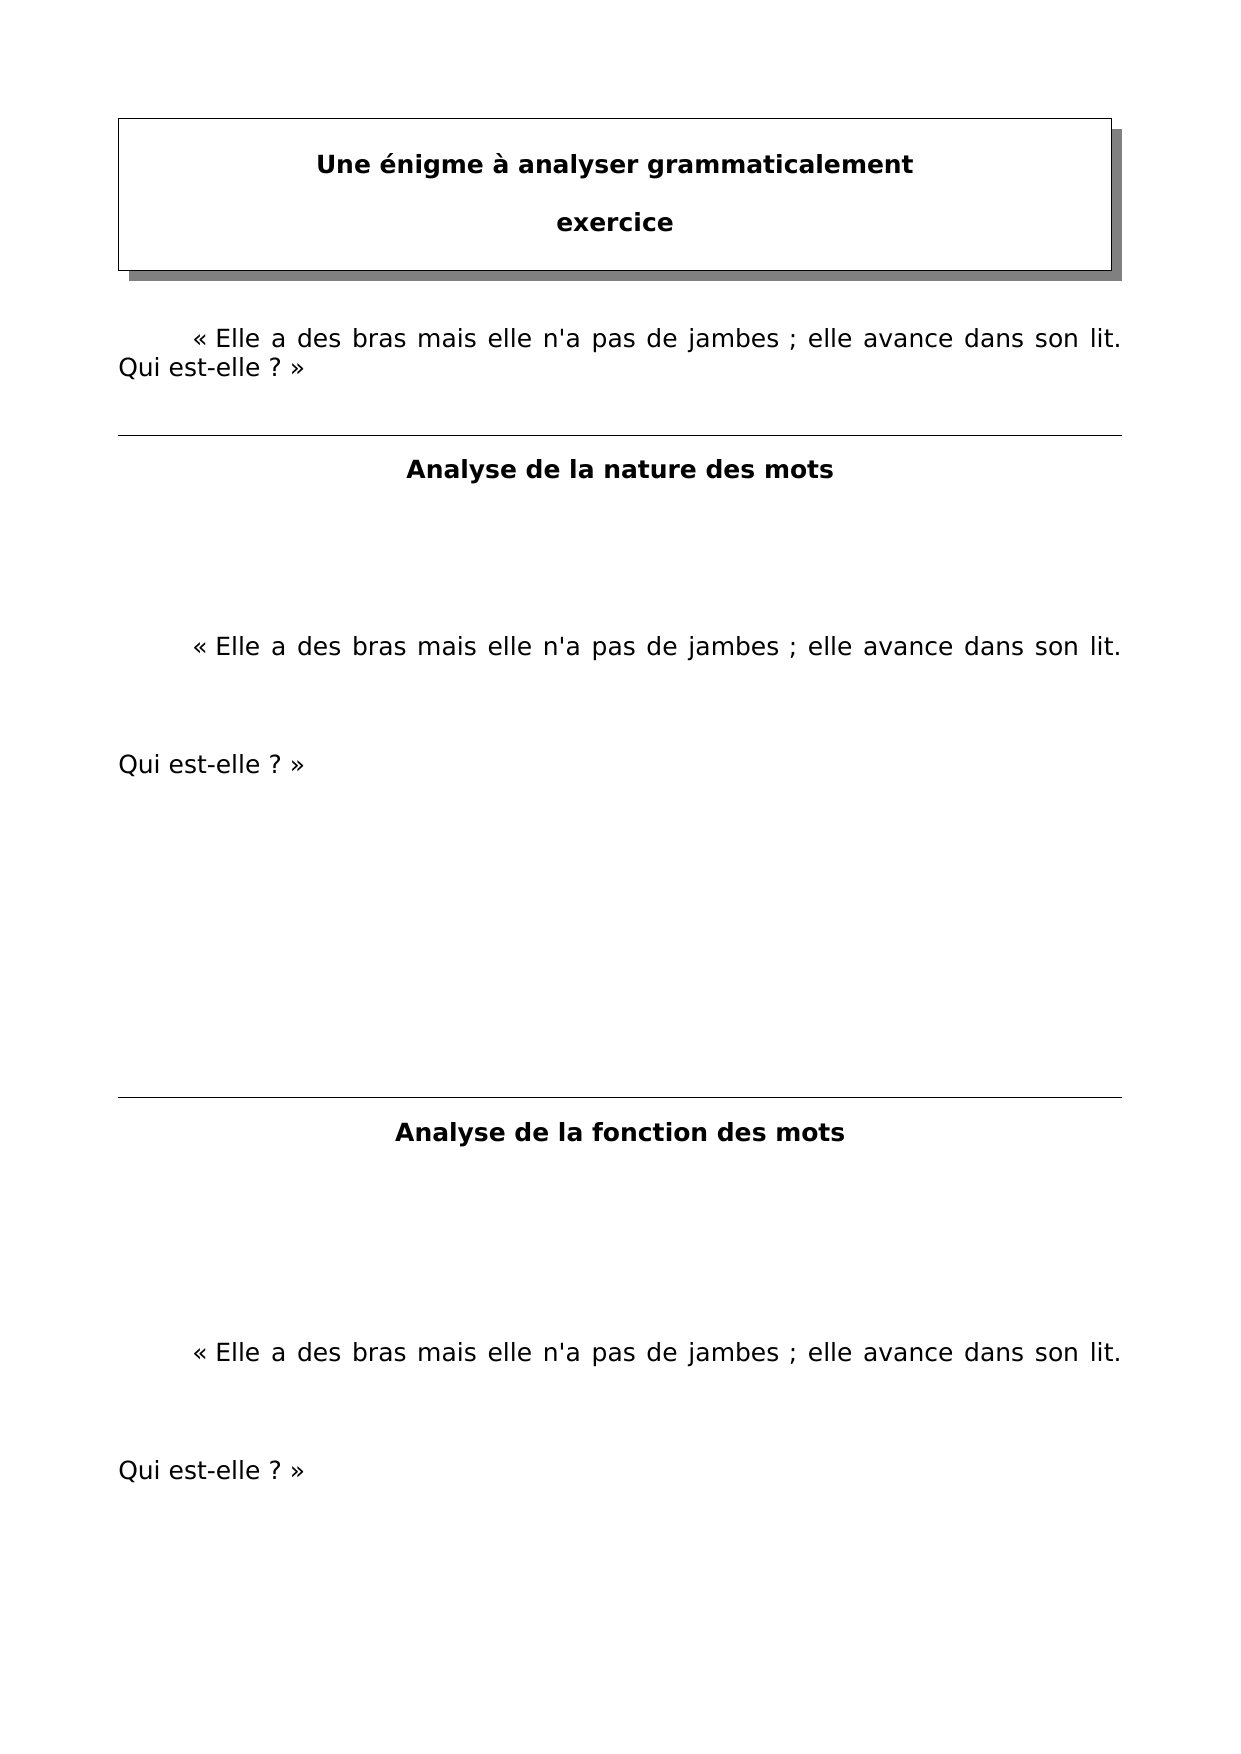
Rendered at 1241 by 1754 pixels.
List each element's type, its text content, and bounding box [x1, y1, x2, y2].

text « Elle a des bras mais elle n'a pas de jambes ; elle avance dans son lit. Qui est-elle ? » [118, 543, 1122, 779]
text Une énigme à analyser grammaticalement [119, 147, 1111, 179]
text exercice [119, 206, 1111, 238]
text « Elle a des bras mais elle n'a pas de jambes ; elle avance dans son lit. Qui est-elle ? » [118, 1249, 1122, 1485]
text Analyse de la fonction des mots [118, 1118, 1122, 1147]
text « Elle a des bras mais elle n'a pas de jambes ; elle avance dans son lit. Qui est-elle ? » [118, 324, 1122, 383]
text Analyse de la nature des mots [118, 456, 1122, 485]
